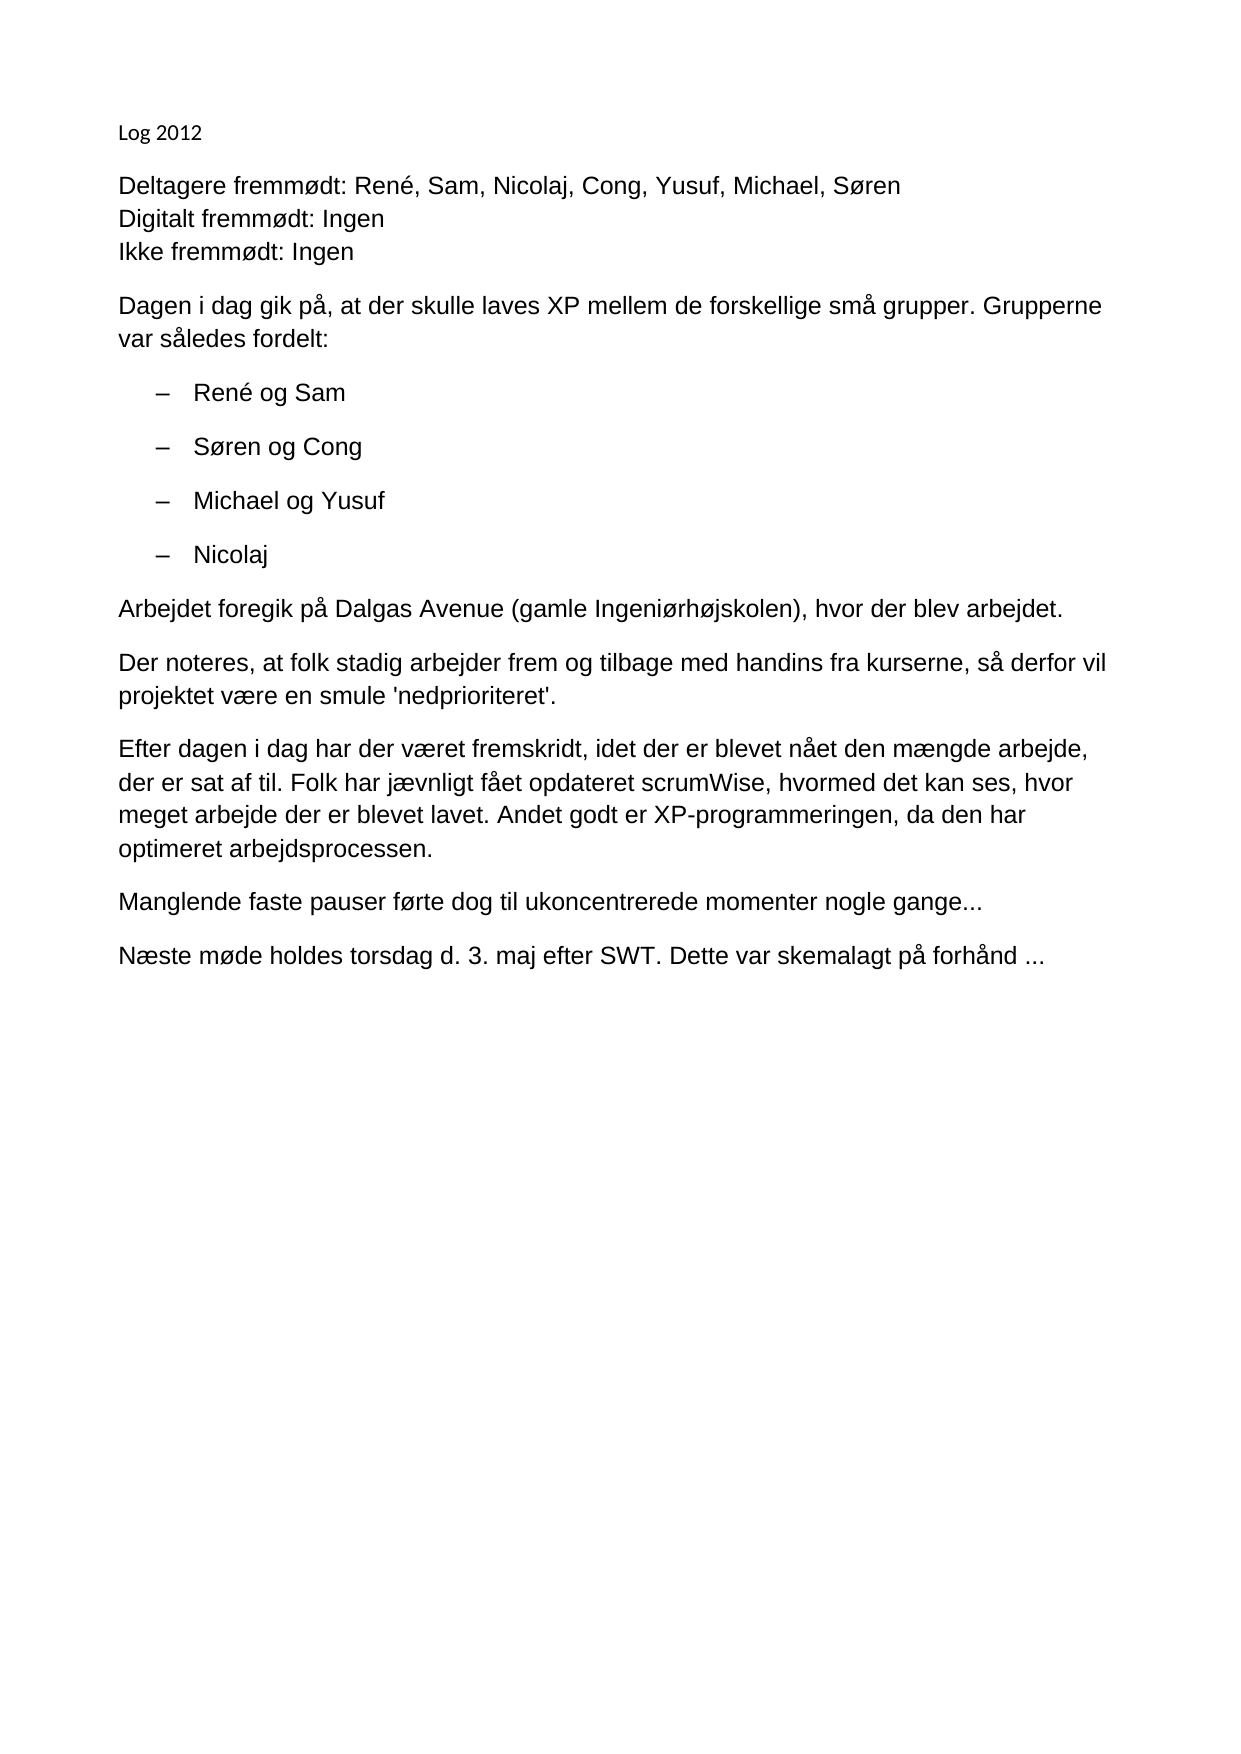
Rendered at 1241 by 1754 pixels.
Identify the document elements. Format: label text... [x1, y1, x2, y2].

list René og Sam [156, 378, 1122, 407]
text Deltagere fremmødt: René, Sam, Nicolaj, Cong, Yusuf, Michael, Søren Digitalt fremmødt: Ingen Ikke fremmødt: Ingen [118, 171, 1122, 266]
text Manglende faste pauser førte dog til ukoncentrerede momenter nogle gange... [118, 887, 1122, 916]
text Næste møde holdes torsdag d. 3. maj efter SWT. Dette var skemalagt på forhånd ... [118, 941, 1122, 970]
list Nicolaj [156, 540, 1122, 569]
list Søren og Cong [156, 432, 1122, 461]
text Der noteres, at folk stadig arbejder frem og tilbage med handins fra kurserne, så derfor vil projektet være en smule 'nedprioriteret'. [118, 648, 1122, 709]
list Michael og Yusuf [156, 486, 1122, 515]
text Dagen i dag gik på, at der skulle laves XP mellem de forskellige små grupper. Grupperne var således fordelt: [118, 291, 1122, 353]
text Log 2012 [118, 118, 1122, 146]
text Arbejdet foregik på Dalgas Avenue (gamle Ingeniørhøjskolen), hvor der blev arbejdet. [118, 594, 1122, 622]
text Efter dagen i dag har der været fremskridt, idet der er blevet nået den mængde arbejde, der er sat af til. Folk har jævnligt fået opdateret scrumWise, hvormed det kan ses, hvor meget arbejde der er blevet lavet. Andet godt er XP-programmeringen, da den har optimeret arbejdsprocessen. [118, 734, 1122, 862]
